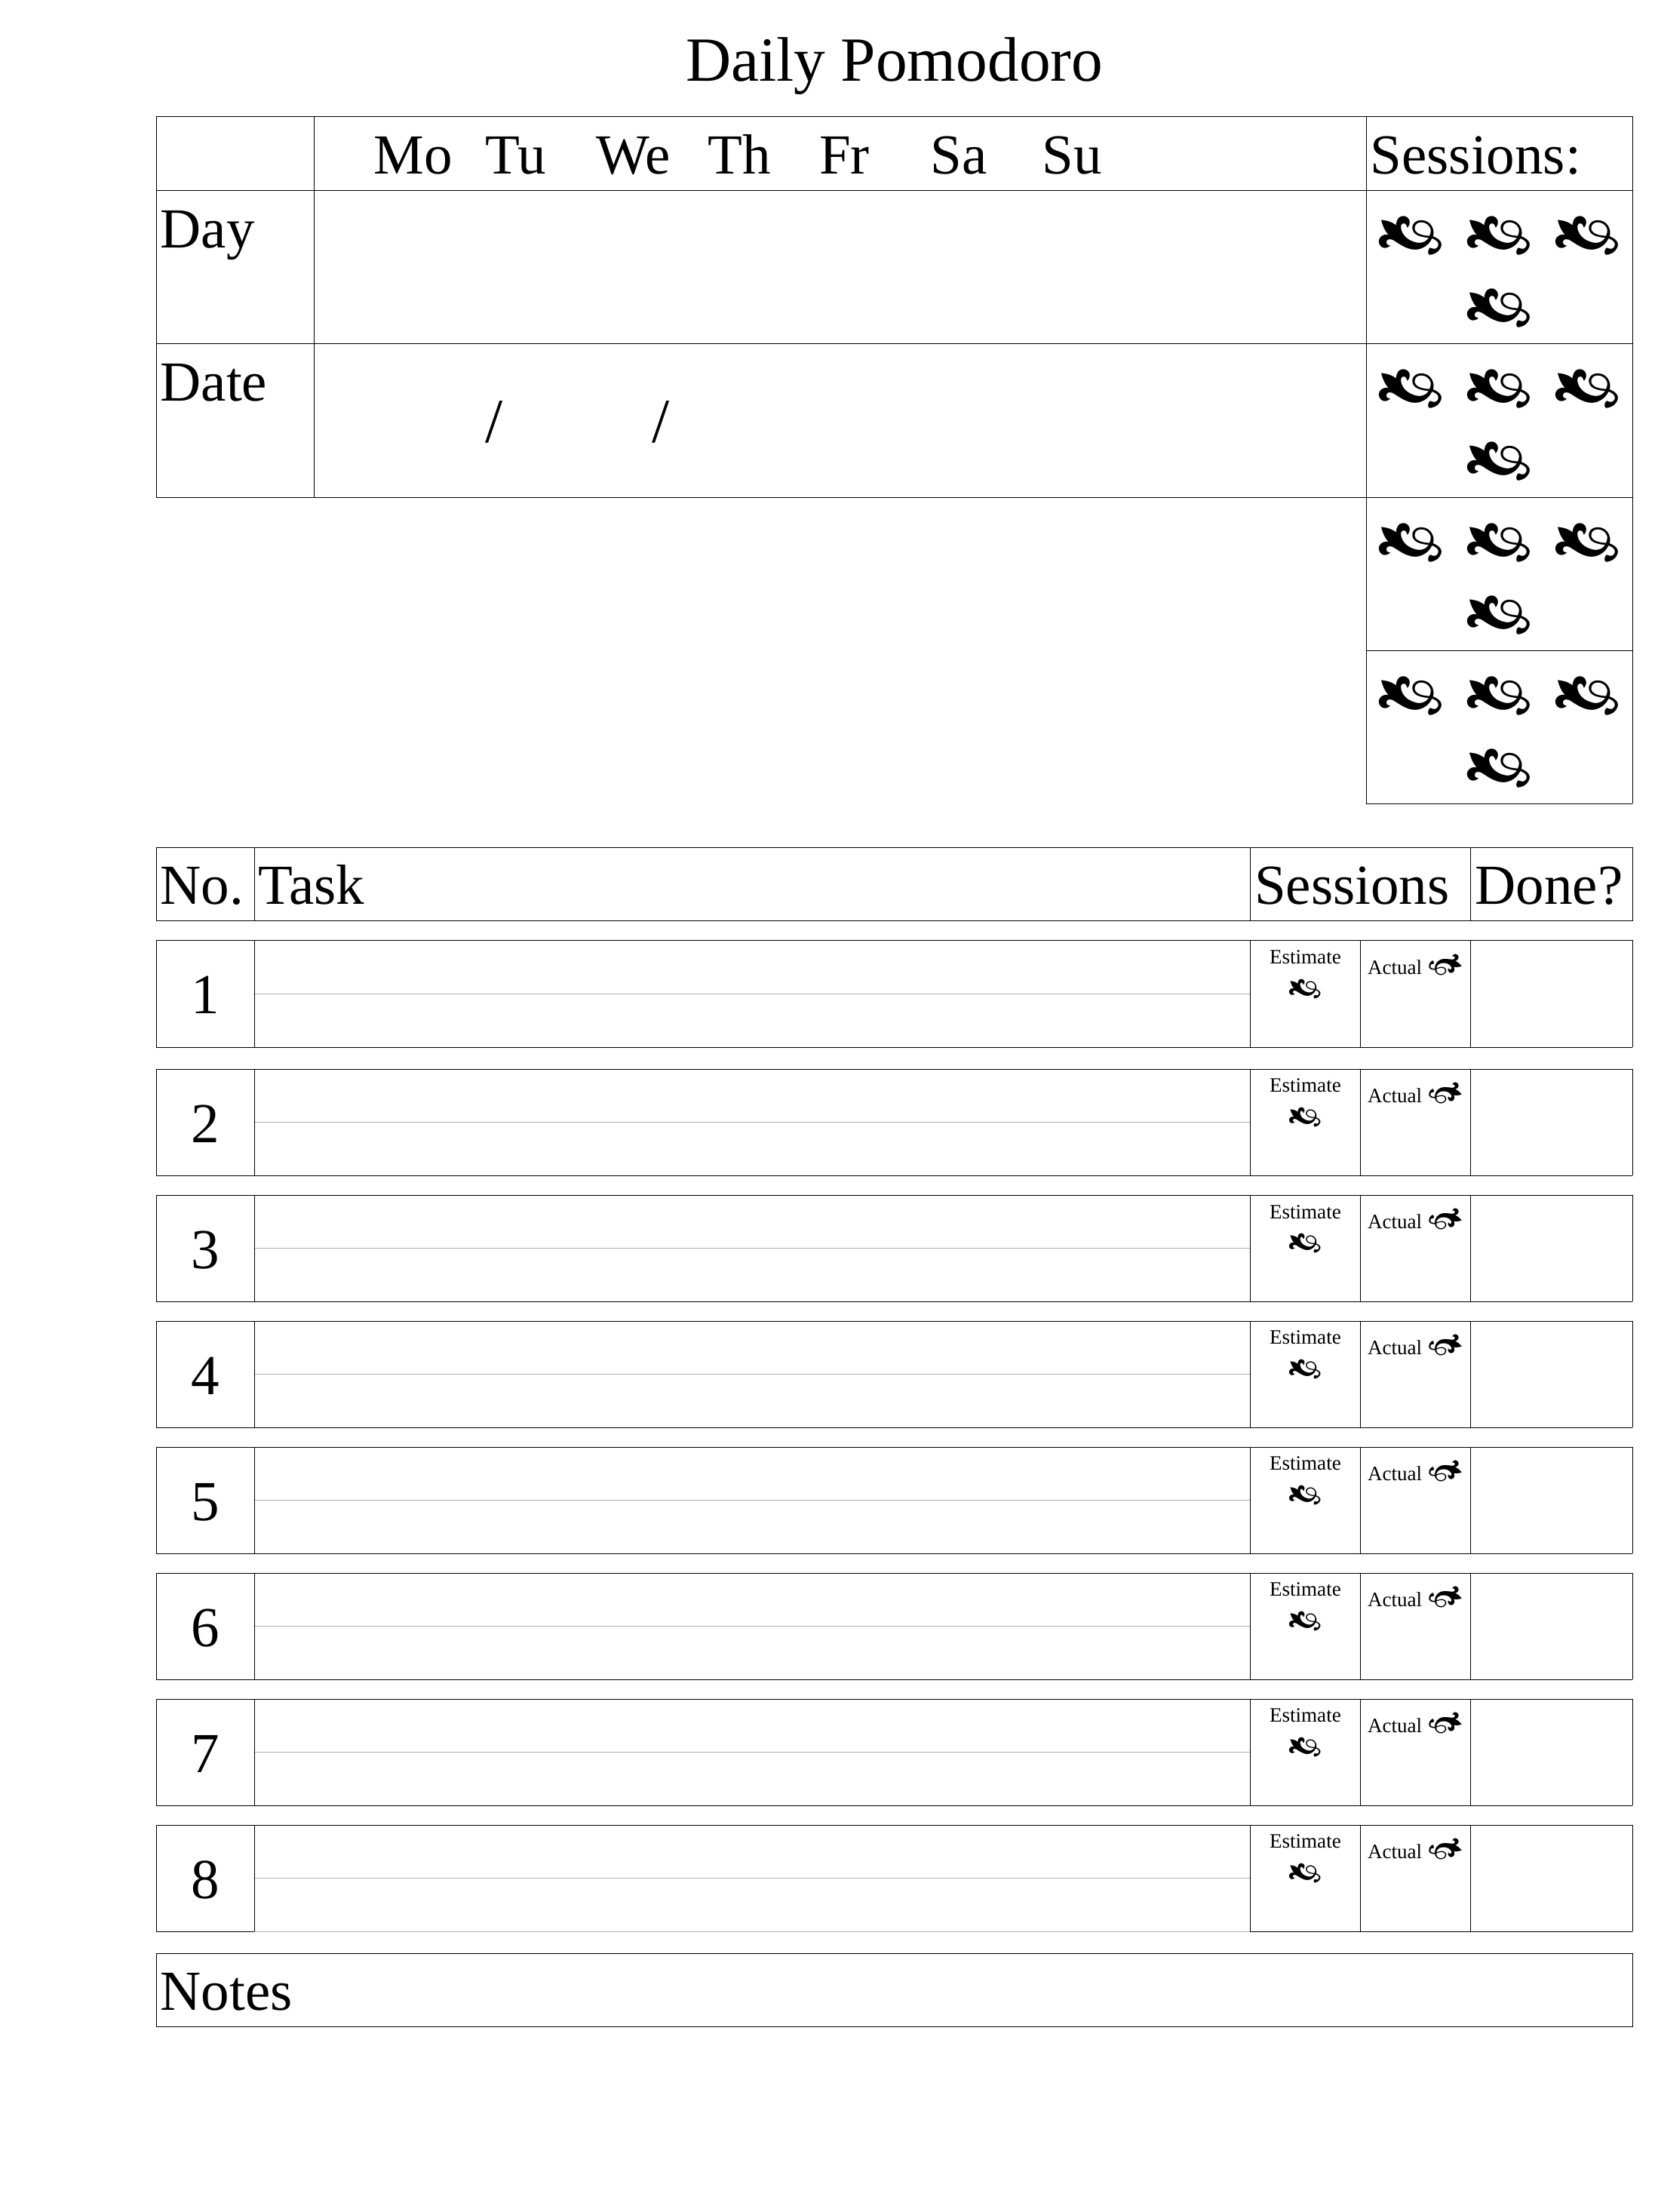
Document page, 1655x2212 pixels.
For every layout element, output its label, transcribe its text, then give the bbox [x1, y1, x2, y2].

table_cell [156, 921, 1632, 940]
table_cell [156, 1176, 1632, 1195]
table_cell [255, 941, 1250, 994]
table_cell  [1471, 1196, 1632, 1301]
table_cell [314, 650, 1366, 803]
table_cell [255, 1070, 1250, 1122]
table_cell Day [157, 191, 314, 343]
table_cell Actual  [1361, 1826, 1470, 1931]
table_cell Estimate  [1251, 1448, 1360, 1553]
table_cell [255, 1322, 1250, 1374]
table_cell [255, 1501, 1250, 1553]
table_cell Date [157, 344, 314, 496]
table_cell Estimate  [1251, 1070, 1360, 1175]
table_header Sessions: [1367, 117, 1632, 190]
table_cell     [1367, 651, 1632, 803]
table_cell [255, 994, 1250, 1046]
table_cell [255, 1826, 1250, 1878]
table_cell [255, 1700, 1250, 1752]
table_cell 7 [157, 1700, 254, 1805]
table_cell Actual  [1361, 1196, 1470, 1301]
table_cell Actual  [1361, 1322, 1470, 1427]
text Daily Pomodoro [156, 22, 1632, 94]
table_cell [156, 1048, 1632, 1069]
table_cell  [1471, 1448, 1632, 1553]
table_header Task [255, 848, 1250, 920]
table_cell [255, 1627, 1250, 1679]
table_cell [255, 1574, 1250, 1626]
table_cell Actual  [1361, 1700, 1470, 1805]
table_cell 1 [157, 941, 254, 1046]
table_cell Estimate  [1251, 1196, 1360, 1301]
table_cell / / [315, 344, 1366, 496]
table_cell [156, 1554, 1632, 1573]
table_cell Actual  [1361, 1070, 1470, 1175]
table_cell Estimate  [1251, 941, 1360, 1046]
table_cell 6 [157, 1574, 254, 1679]
table_cell [255, 1448, 1250, 1500]
table_cell [314, 498, 1366, 650]
table_cell [255, 1375, 1250, 1427]
table_cell Actual  [1361, 941, 1470, 1046]
table_cell Estimate  [1251, 1700, 1360, 1805]
table_cell [156, 1302, 1632, 1321]
table_cell 8 [157, 1826, 254, 1931]
table_cell Estimate  [1251, 1826, 1360, 1931]
table_cell [156, 1806, 1632, 1825]
table_cell 3 [157, 1196, 254, 1301]
table_cell     [1367, 498, 1632, 650]
table_cell 2 [157, 1070, 254, 1175]
table_cell  [1471, 1574, 1632, 1679]
table_cell Actual  [1361, 1574, 1470, 1679]
table_cell Actual  [1361, 1448, 1470, 1553]
table_cell 5 [157, 1448, 254, 1553]
table_cell  [1471, 941, 1632, 1046]
table_cell        [315, 191, 1366, 343]
table_cell     [1367, 344, 1632, 496]
table_cell  [1471, 1826, 1632, 1931]
table_cell     [1367, 191, 1632, 343]
table_cell [255, 1123, 1250, 1175]
table_cell  [1471, 1322, 1632, 1427]
table_cell [255, 1879, 1250, 1931]
table_header Done? [1471, 848, 1632, 920]
table_cell [156, 498, 314, 650]
table_cell  [1471, 1070, 1632, 1175]
table_cell Estimate  [1251, 1574, 1360, 1679]
table_header Sessions [1251, 848, 1470, 920]
table_cell [156, 1428, 1632, 1447]
table_header [157, 117, 314, 190]
table_header Notes [157, 1954, 1632, 2026]
table_cell  [1471, 1700, 1632, 1805]
table_cell [255, 1196, 1250, 1248]
table_cell 4 [157, 1322, 254, 1427]
table_cell [255, 1249, 1250, 1301]
table_cell [255, 1753, 1250, 1805]
table_header Mo Tu We Th Fr Sa Su [315, 117, 1366, 190]
table_cell [156, 650, 314, 803]
table_cell [156, 1680, 1632, 1699]
table_header No. [157, 848, 254, 920]
table_cell Estimate  [1251, 1322, 1360, 1427]
